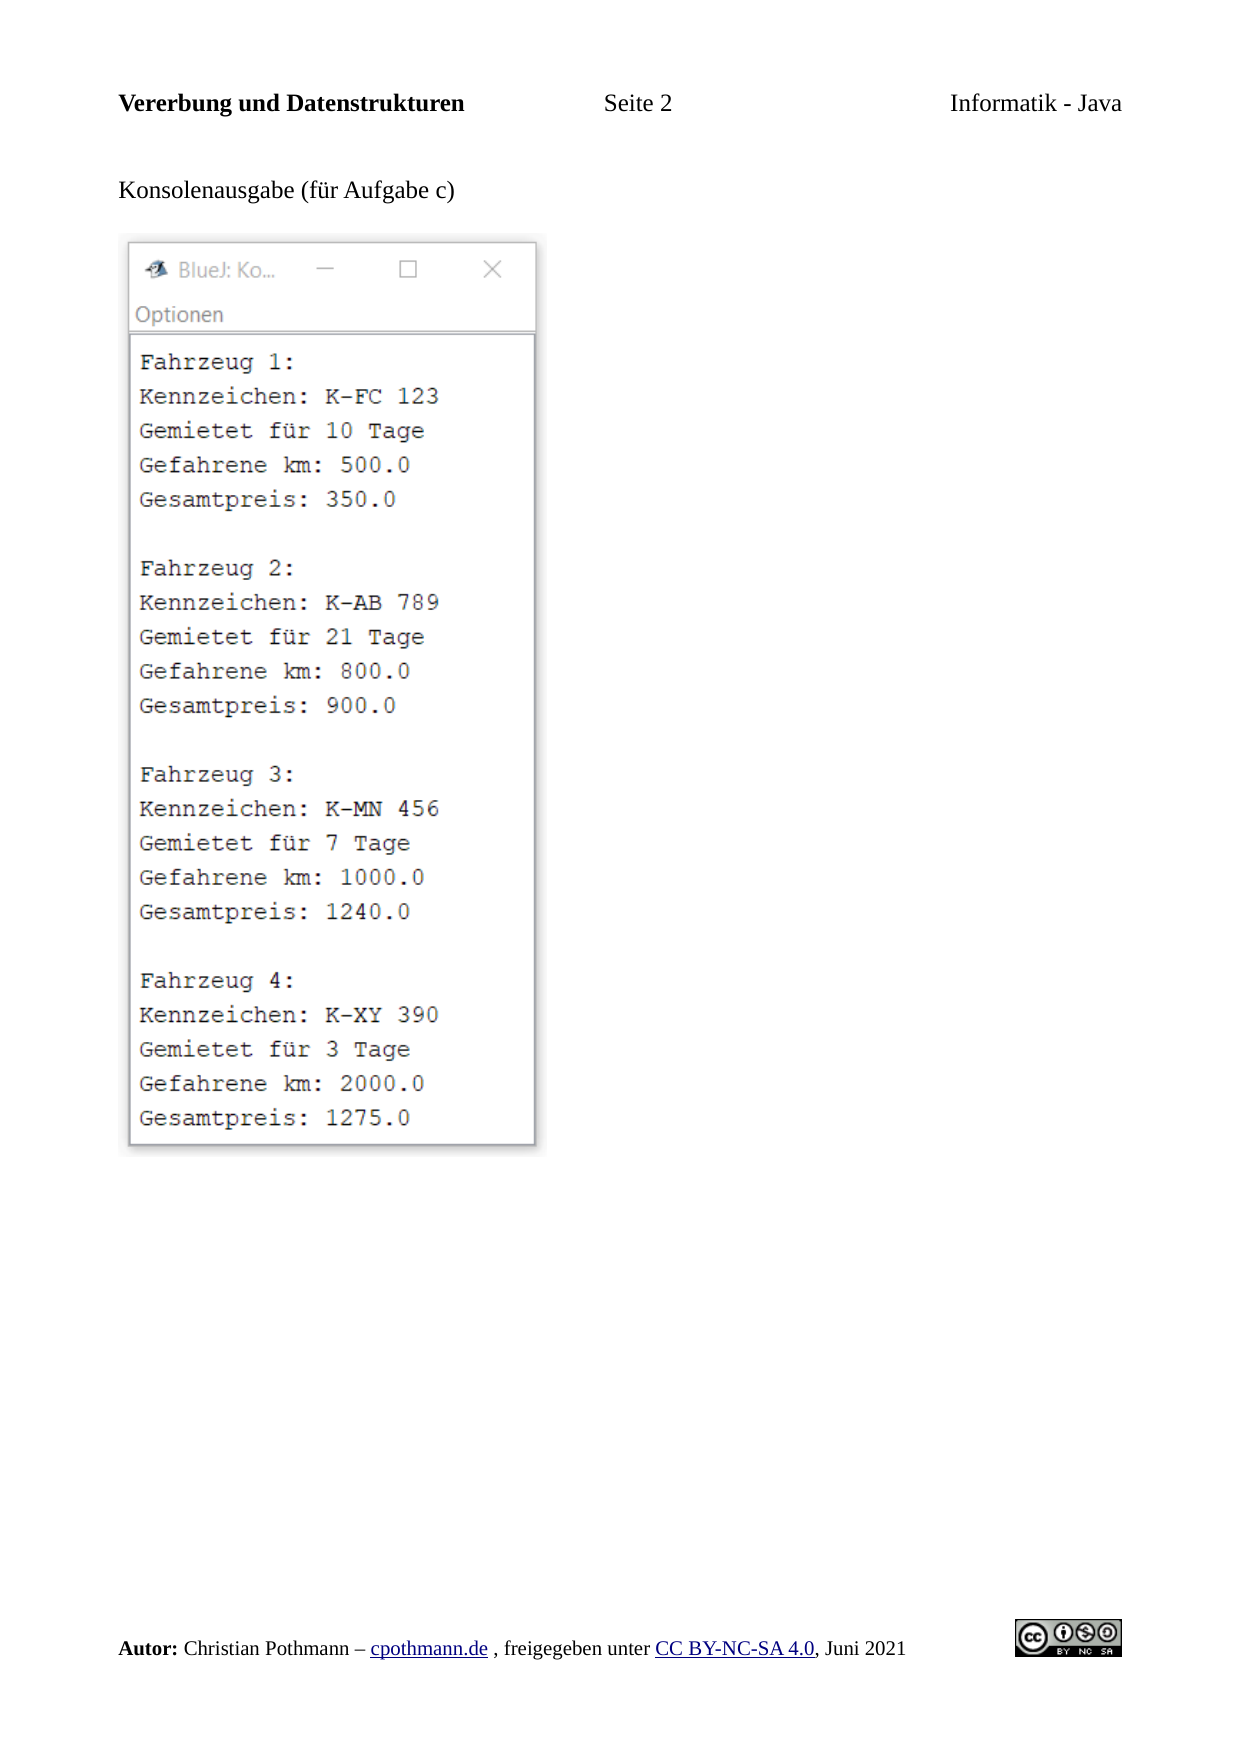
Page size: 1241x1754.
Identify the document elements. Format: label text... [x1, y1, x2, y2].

text Autor: Christian Pothmann – cpothmann.de , freigegeben unter CC BY-NC-SA 4.0, Juni 2021 [118, 1636, 1122, 1660]
picture [118, 233, 547, 1157]
picture [1015, 1619, 1122, 1657]
text Konsolenausgabe (für Aufgabe c) [118, 176, 1122, 204]
